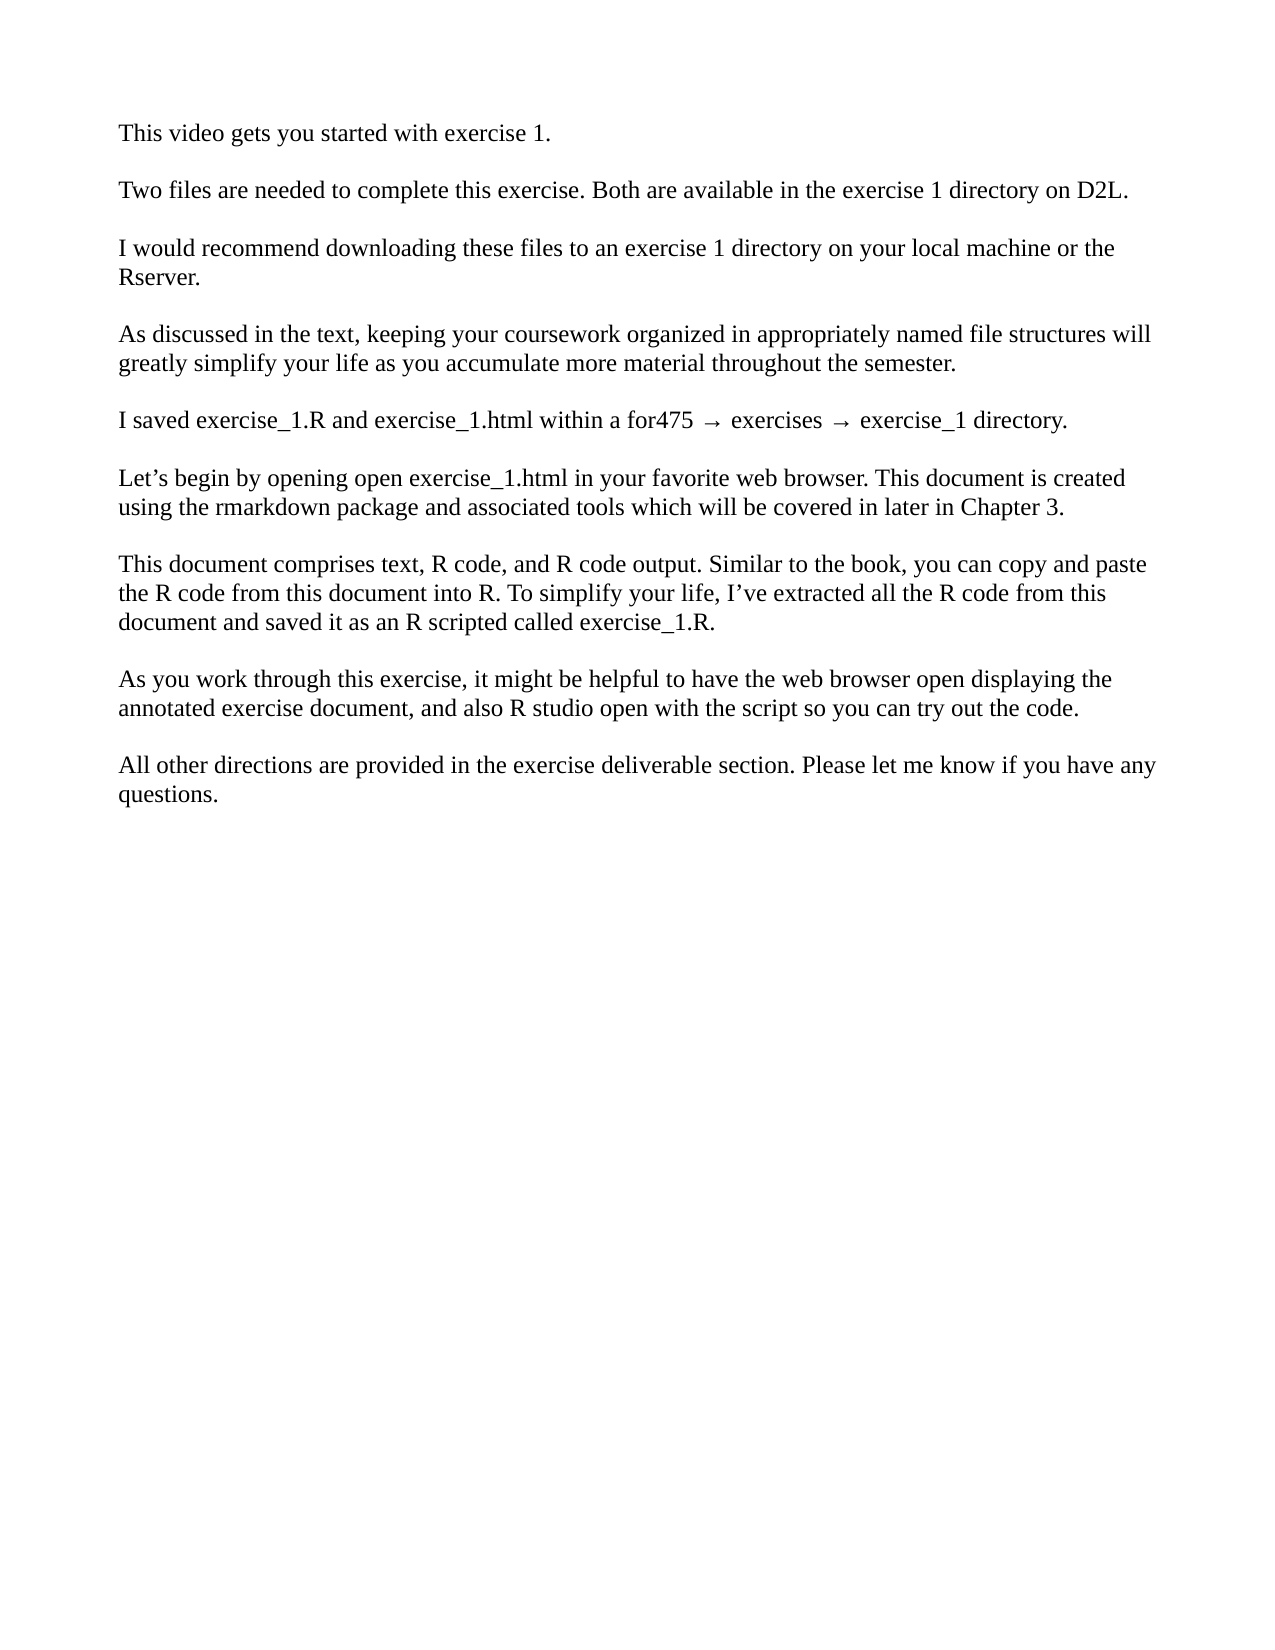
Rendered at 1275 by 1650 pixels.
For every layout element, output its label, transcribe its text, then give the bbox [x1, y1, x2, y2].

text As discussed in the text, keeping your coursework organized in appropriately named file structures will greatly simplify your life as you accumulate more material throughout the semester. [118, 319, 1157, 377]
text I would recommend downloading these files to an exercise 1 directory on your local machine or the Rserver. [118, 233, 1157, 291]
text As you work through this exercise, it might be helpful to have the web browser open displaying the annotated exercise document, and also R studio open with the script so you can try out the code. [118, 664, 1157, 722]
text I saved exercise_1.R and exercise_1.html within a for475 → exercises → exercise_1 directory. [118, 406, 1157, 434]
text All other directions are provided in the exercise deliverable section. Please let me know if you have any questions. [118, 751, 1157, 808]
text Let’s begin by opening open exercise_1.html in your favorite web browser. This document is created using the rmarkdown package and associated tools which will be covered in later in Chapter 3. [118, 463, 1157, 521]
text Two files are needed to complete this exercise. Both are available in the exercise 1 directory on D2L. [118, 176, 1157, 204]
text This document comprises text, R code, and R code output. Similar to the book, you can copy and paste the R code from this document into R. To simplify your life, I’ve extracted all the R code from this document and saved it as an R scripted called exercise_1.R. [118, 549, 1157, 636]
text This video gets you started with exercise 1. [118, 118, 1157, 147]
